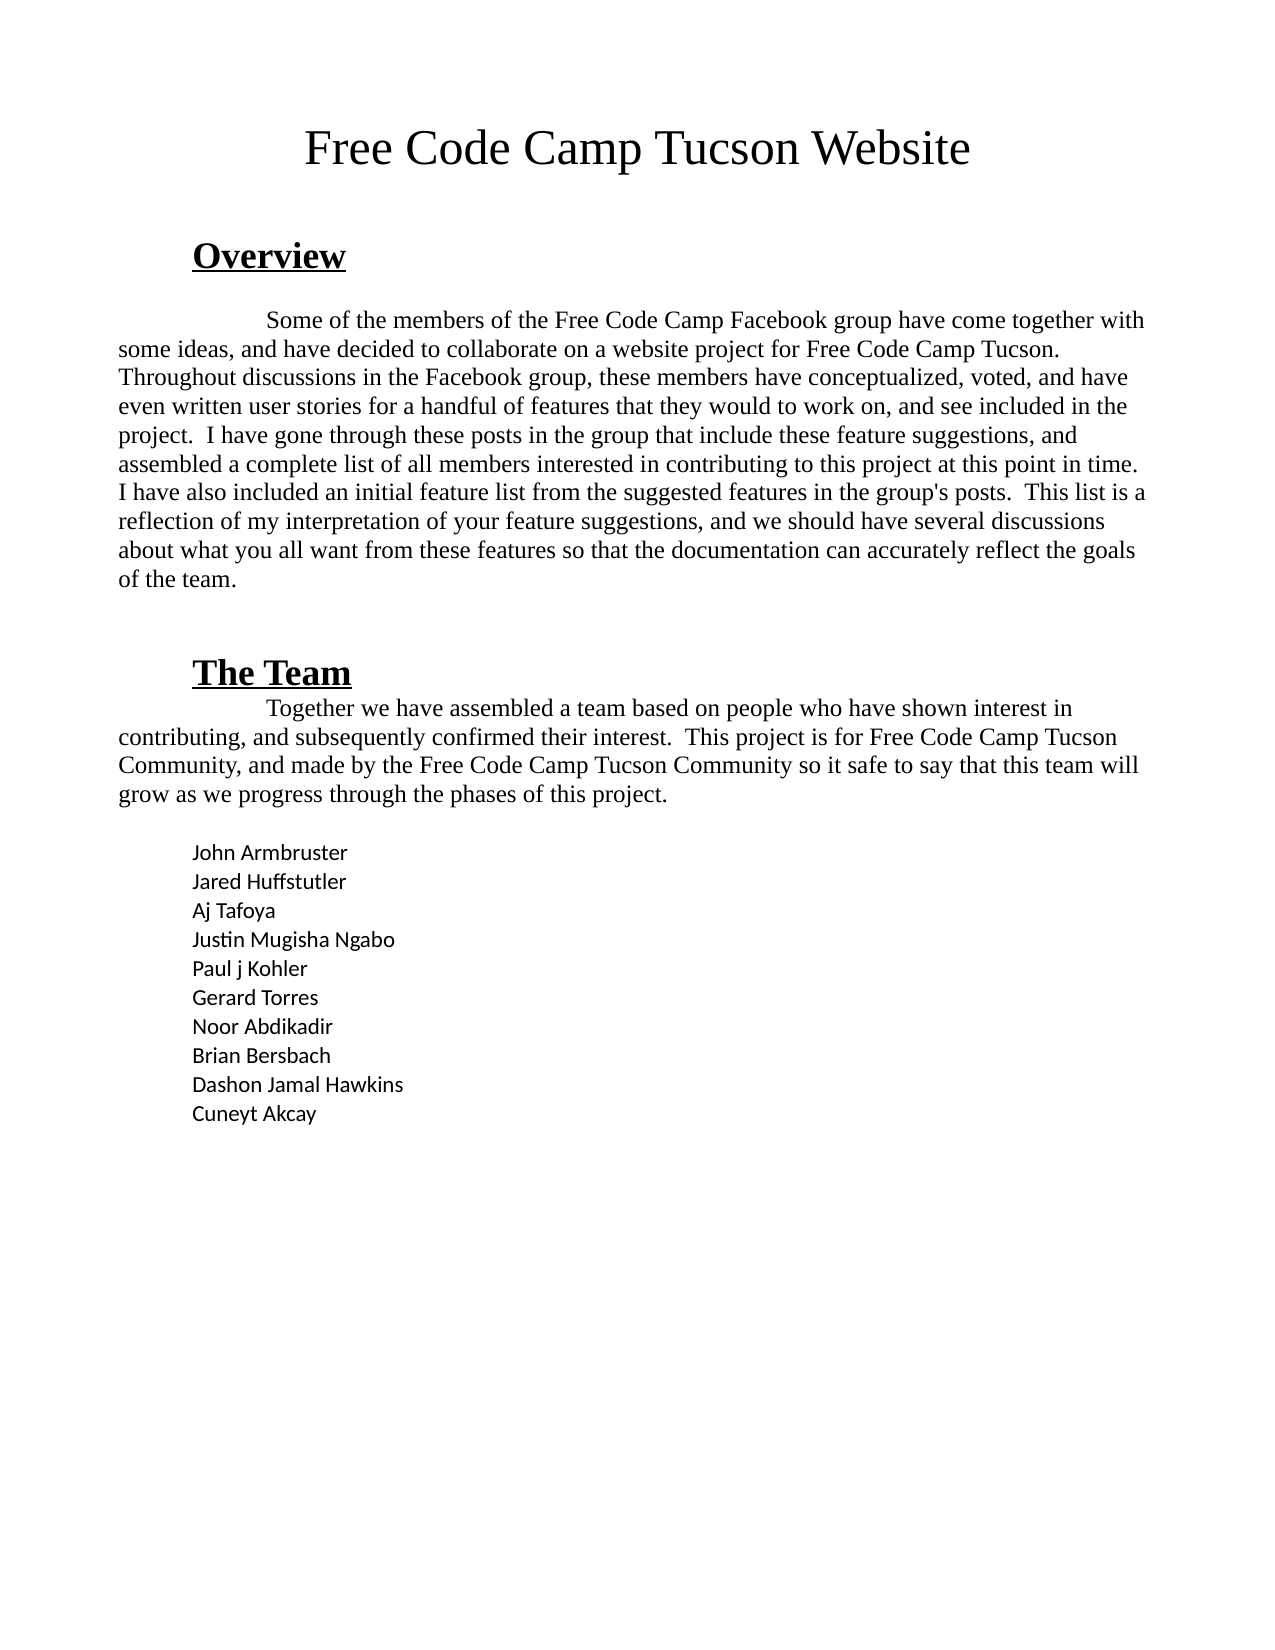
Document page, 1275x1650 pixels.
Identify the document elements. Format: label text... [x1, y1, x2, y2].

text John Armbruster [118, 837, 1157, 866]
text Brian Bersbach [118, 1040, 1157, 1069]
text Noor Abdikadir [118, 1011, 1157, 1040]
text The Team [118, 650, 1157, 693]
text Paul j Kohler [118, 953, 1157, 982]
text Some of the members of the Free Code Camp Facebook group have come together with some ideas, and have decided to collaborate on a website project for Free Code Camp Tucson. Throughout discussions in the Facebook group, these members have conceptualized, voted, and have even written user stories for a handful of features that they would to work on, and see included in the project. I have gone through these posts in the group that include these feature suggestions, and assembled a complete list of all members interested in contributing to this project at this point in time. I have also included an initial feature list from the suggested features in the group's posts. This list is a reflection of my interpretation of your feature suggestions, and we should have several discussions about what you all want from these features so that the documentation can accurately reflect the goals of the team. [118, 305, 1157, 592]
text Together we have assembled a team based on people who have shown interest in contributing, and subsequently confirmed their interest. This project is for Free Code Camp Tucson Community, and made by the Free Code Camp Tucson Community so it safe to say that this team will grow as we progress through the phases of this project. [118, 693, 1157, 808]
text Jared Huffstutler [118, 866, 1157, 895]
text Dashon Jamal Hawkins [118, 1069, 1157, 1098]
text Overview [118, 233, 1157, 276]
text Free Code Camp Tucson Website [118, 118, 1157, 176]
text Gerard Torres [118, 982, 1157, 1011]
text Cuneyt Akcay [118, 1098, 1157, 1127]
text Justin Mugisha Ngabo [118, 924, 1157, 953]
text Aj Tafoya [118, 895, 1157, 924]
